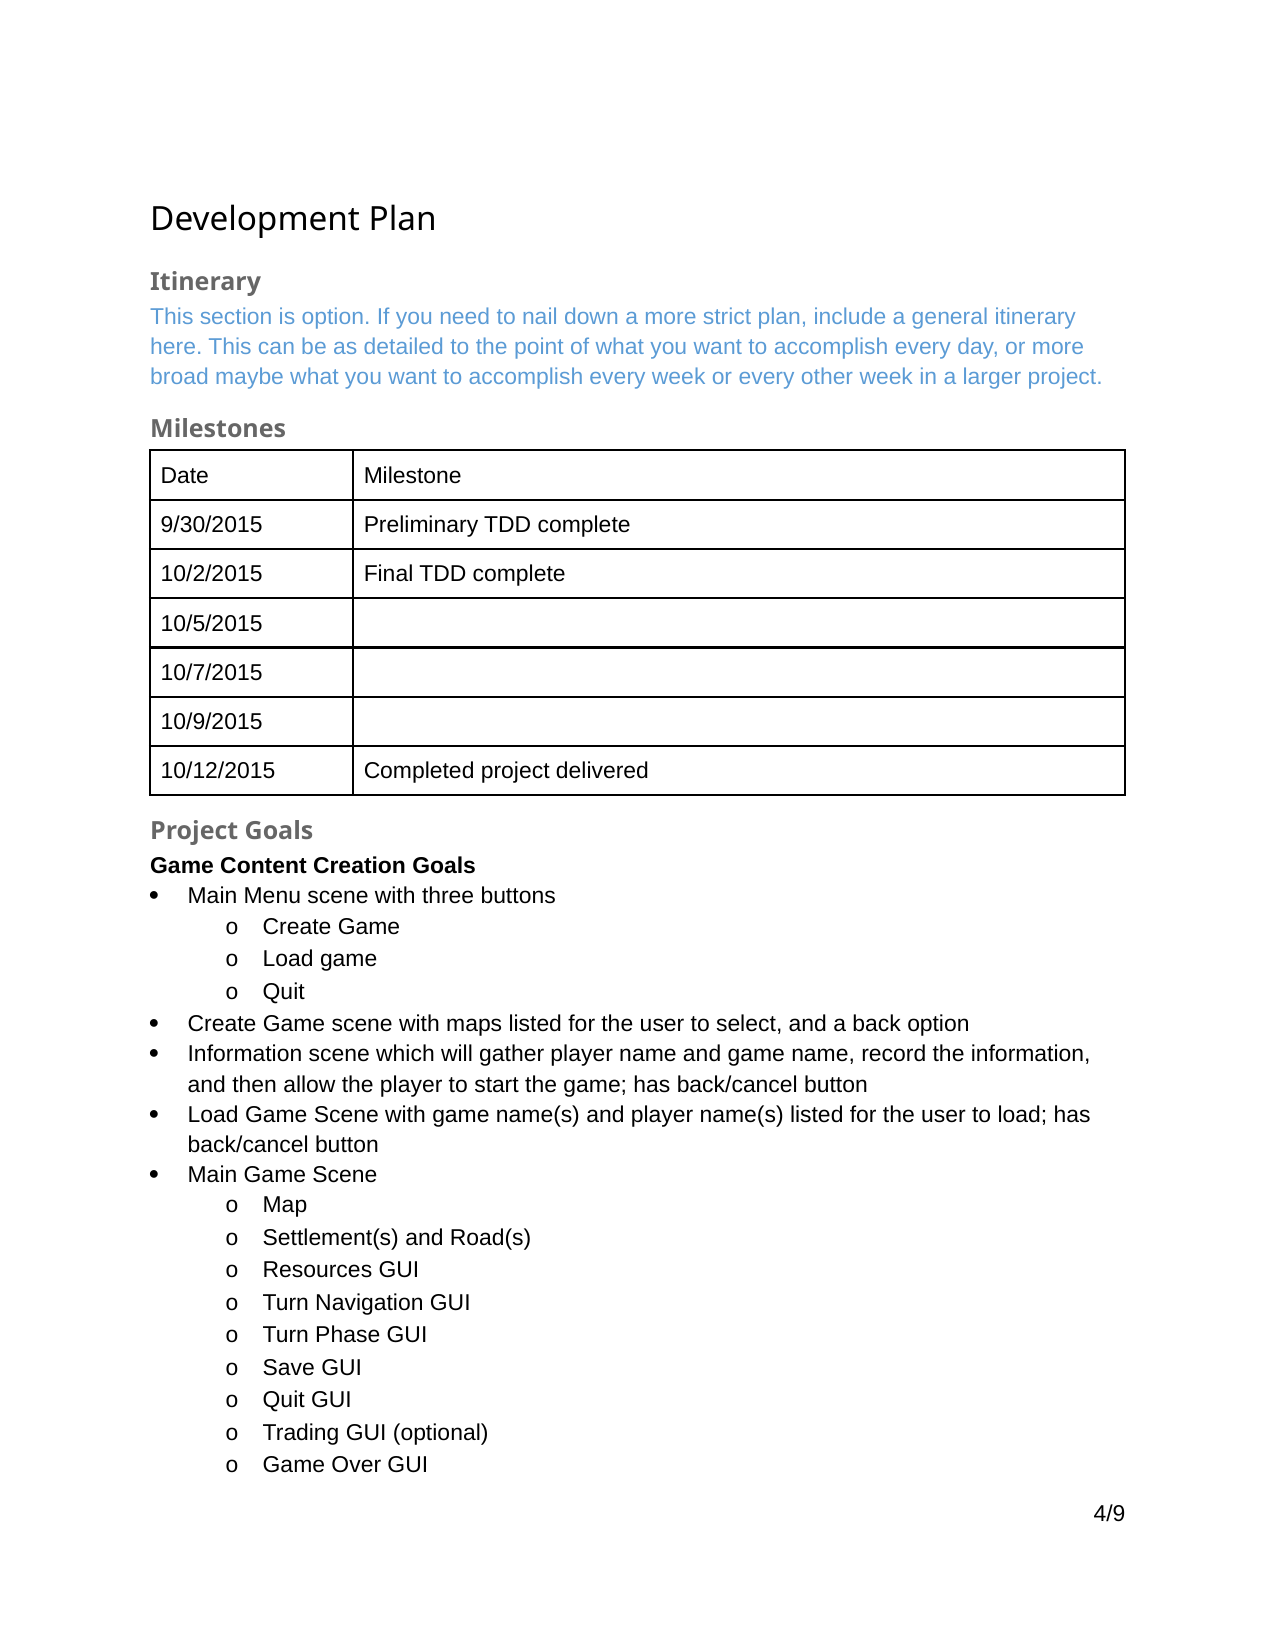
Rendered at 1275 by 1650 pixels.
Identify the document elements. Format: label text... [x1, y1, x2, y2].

list Quit GUI [225, 1386, 1125, 1415]
table_cell Final TDD complete [354, 550, 1124, 597]
subtitle Milestones [150, 410, 1125, 444]
table_cell [354, 649, 1124, 696]
list Create Game [225, 913, 1125, 941]
list Information scene which will gather player name and game name, record the information, and then allow the player to start the game; has back/cancel button [150, 1040, 1125, 1097]
subtitle Development Plan [150, 195, 1125, 240]
list Game Over GUI [225, 1451, 1125, 1480]
table_cell 10/2/2015 [151, 550, 352, 597]
table_cell [354, 698, 1124, 745]
text This section is option. If you need to nail down a more strict plan, include a general itinerary here. This can be as detailed to the point of what you want to accomplish every day, or more broad maybe what you want to accomplish every week or every other week in a larger project. [150, 303, 1125, 390]
table_cell 10/12/2015 [151, 747, 352, 794]
list Load Game Scene with game name(s) and player name(s) listed for the user to load; has back/cancel button [150, 1101, 1125, 1157]
table_cell Preliminary TDD complete [354, 501, 1124, 548]
list Main Game Scene [150, 1161, 1125, 1187]
table_cell 10/9/2015 [151, 698, 352, 745]
list Turn Phase GUI [225, 1321, 1125, 1350]
text Game Content Creation Goals [150, 852, 1125, 878]
table_cell 9/30/2015 [151, 501, 352, 548]
table_header Date [151, 451, 352, 499]
list Create Game scene with maps listed for the user to select, and a back option [150, 1010, 1125, 1036]
list Main Menu scene with three buttons [150, 882, 1125, 909]
list Resources GUI [225, 1256, 1125, 1285]
list Turn Navigation GUI [225, 1289, 1125, 1317]
table_header Milestone [354, 451, 1124, 499]
table_cell 10/5/2015 [151, 599, 352, 646]
table_cell 10/7/2015 [151, 649, 352, 696]
list Map [225, 1191, 1125, 1220]
list Save GUI [225, 1354, 1125, 1382]
subtitle Project Goals [150, 813, 1125, 847]
list Quit [225, 978, 1125, 1006]
list Settlement(s) and Road(s) [225, 1224, 1125, 1252]
list Load game [225, 945, 1125, 973]
subtitle Itinerary [150, 264, 1125, 298]
list Trading GUI (optional) [225, 1419, 1125, 1447]
table_cell Completed project delivered [354, 747, 1124, 794]
table_cell [354, 599, 1124, 646]
